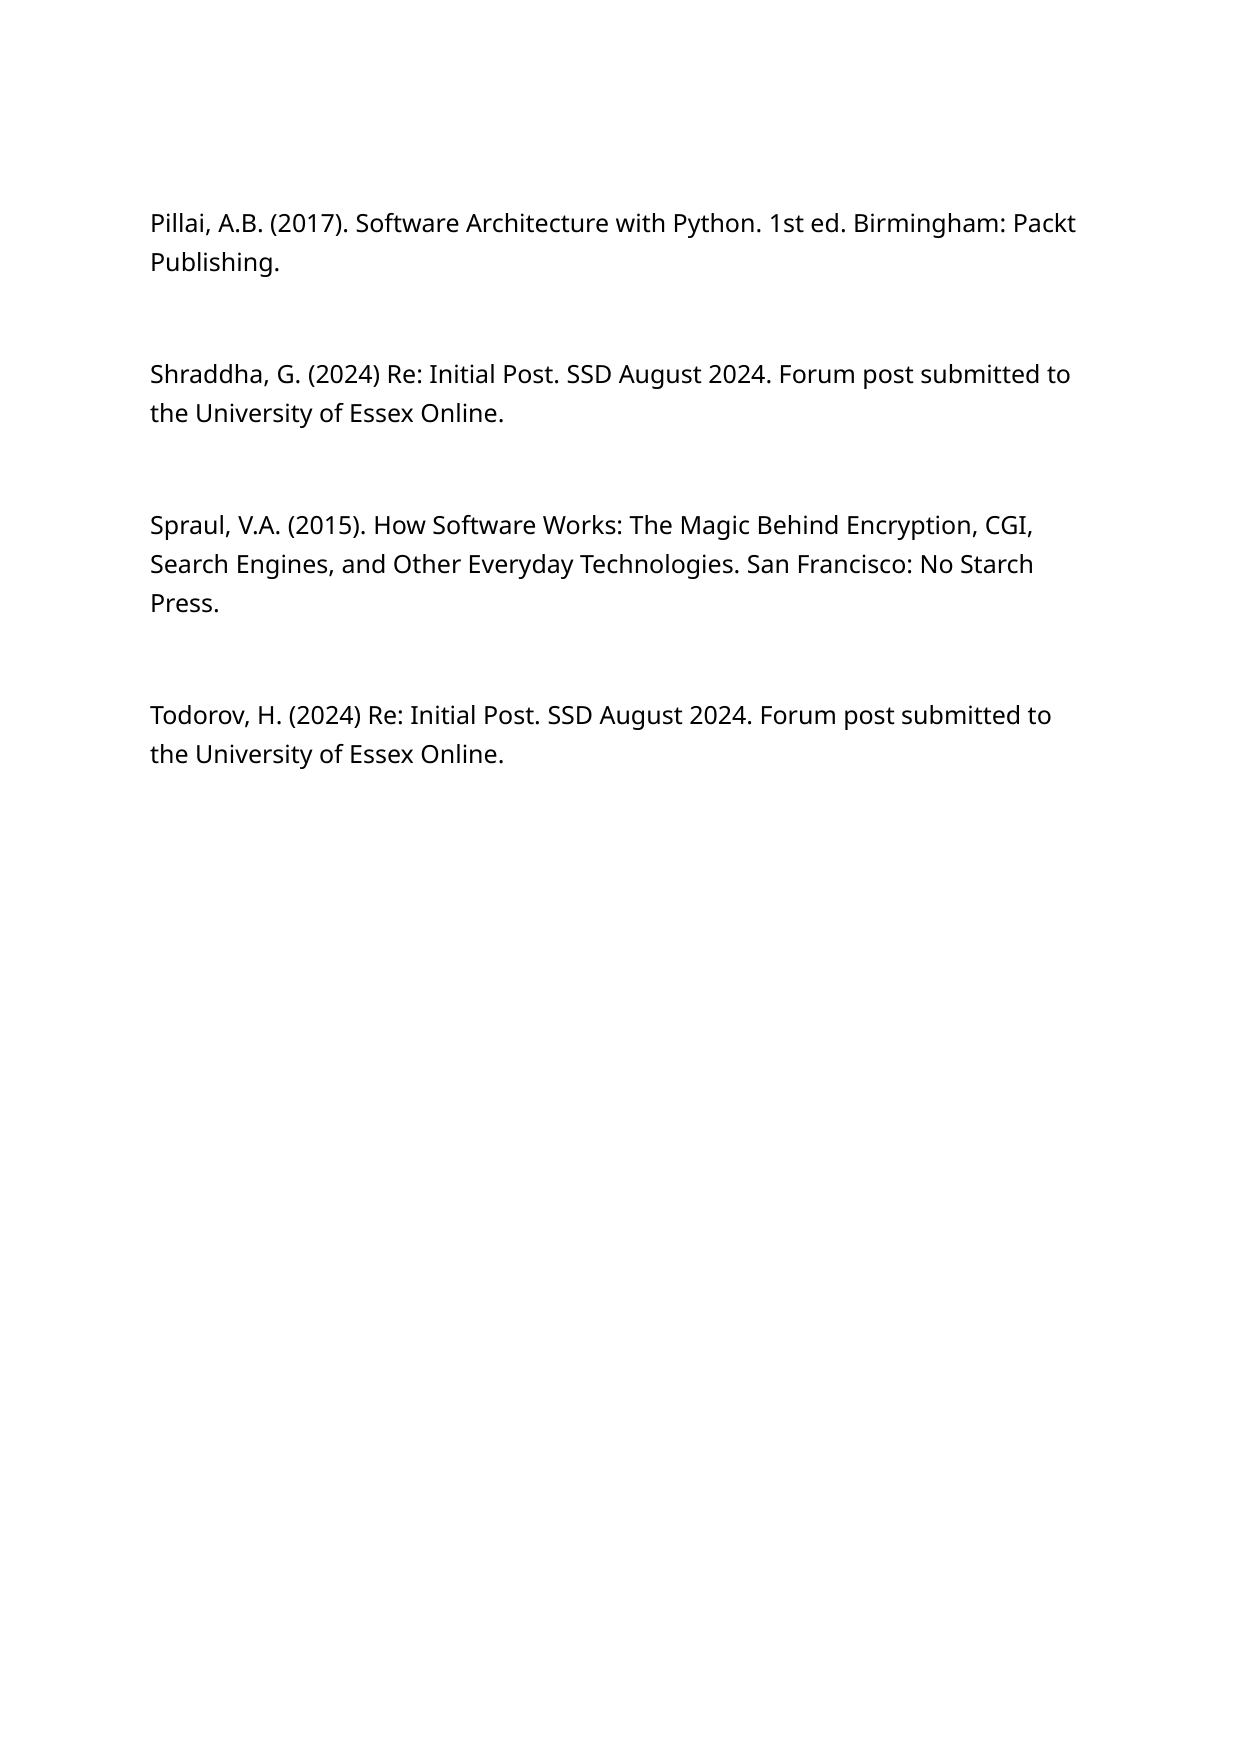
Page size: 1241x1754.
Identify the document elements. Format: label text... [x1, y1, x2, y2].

text Todorov, H. (2024) Re: Initial Post. SSD August 2024. Forum post submitted to the University of Essex Online. [150, 697, 1090, 771]
text Spraul, V.A. (2015). How Software Works: The Magic Behind Encryption, CGI, Search Engines, and Other Everyday Technologies. San Francisco: No Starch Press. [150, 507, 1090, 620]
text Shraddha, G. (2024) Re: Initial Post. SSD August 2024. Forum post submitted to the University of Essex Online. [150, 357, 1090, 430]
text Pillai, A.B. (2017). Software Architecture with Python. 1st ed. Birmingham: Packt Publishing. [150, 206, 1090, 279]
